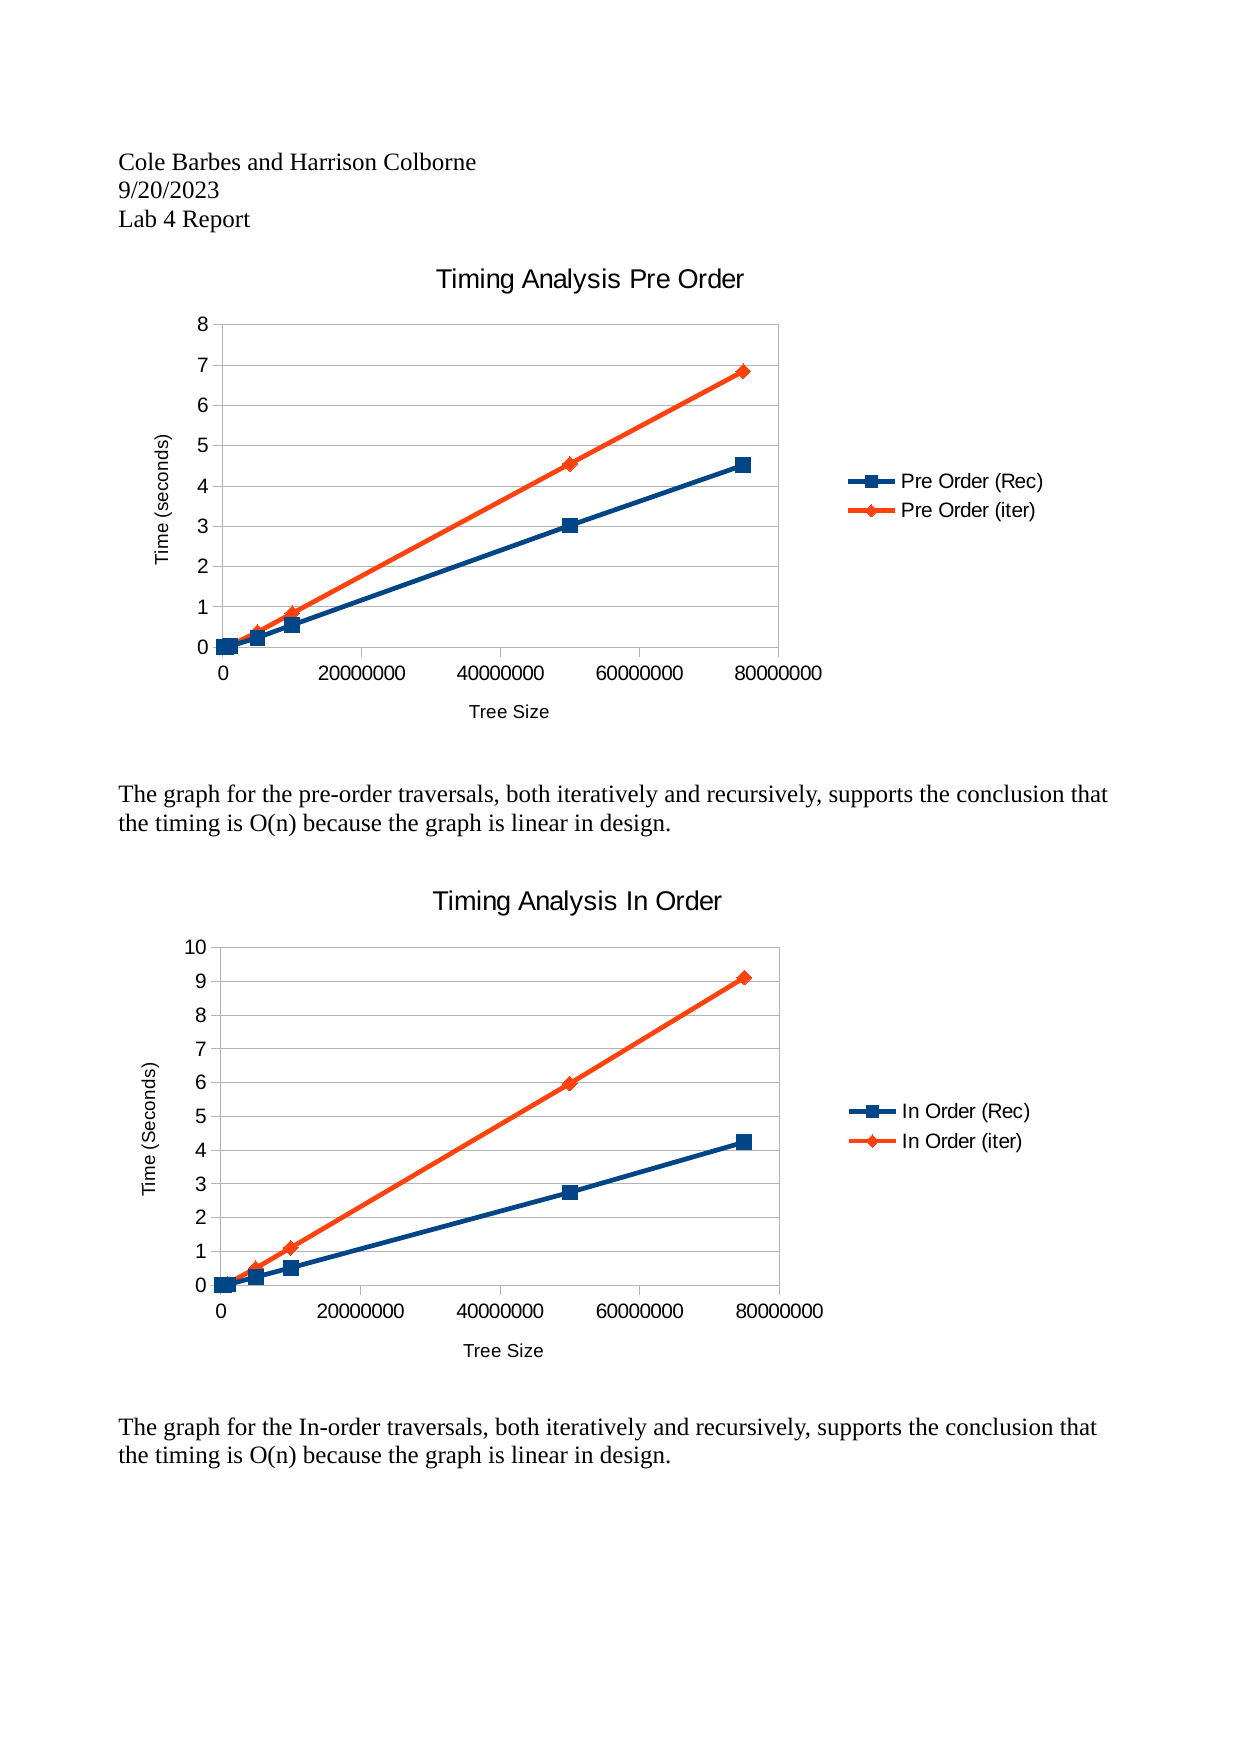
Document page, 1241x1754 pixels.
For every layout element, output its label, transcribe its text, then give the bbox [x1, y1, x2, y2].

text The graph for the pre-order traversals, both iteratively and recursively, supports the conclusion that the timing is O(n) because the graph is linear in design. [118, 779, 1122, 837]
text Lab 4 Report [118, 204, 1122, 233]
text The graph for the In-order traversals, both iteratively and recursively, supports the conclusion that the timing is O(n) because the graph is linear in design. [118, 1412, 1122, 1469]
text 9/20/2023 [118, 176, 1122, 204]
text Cole Barbes and Harrison Colborne [118, 147, 1122, 176]
